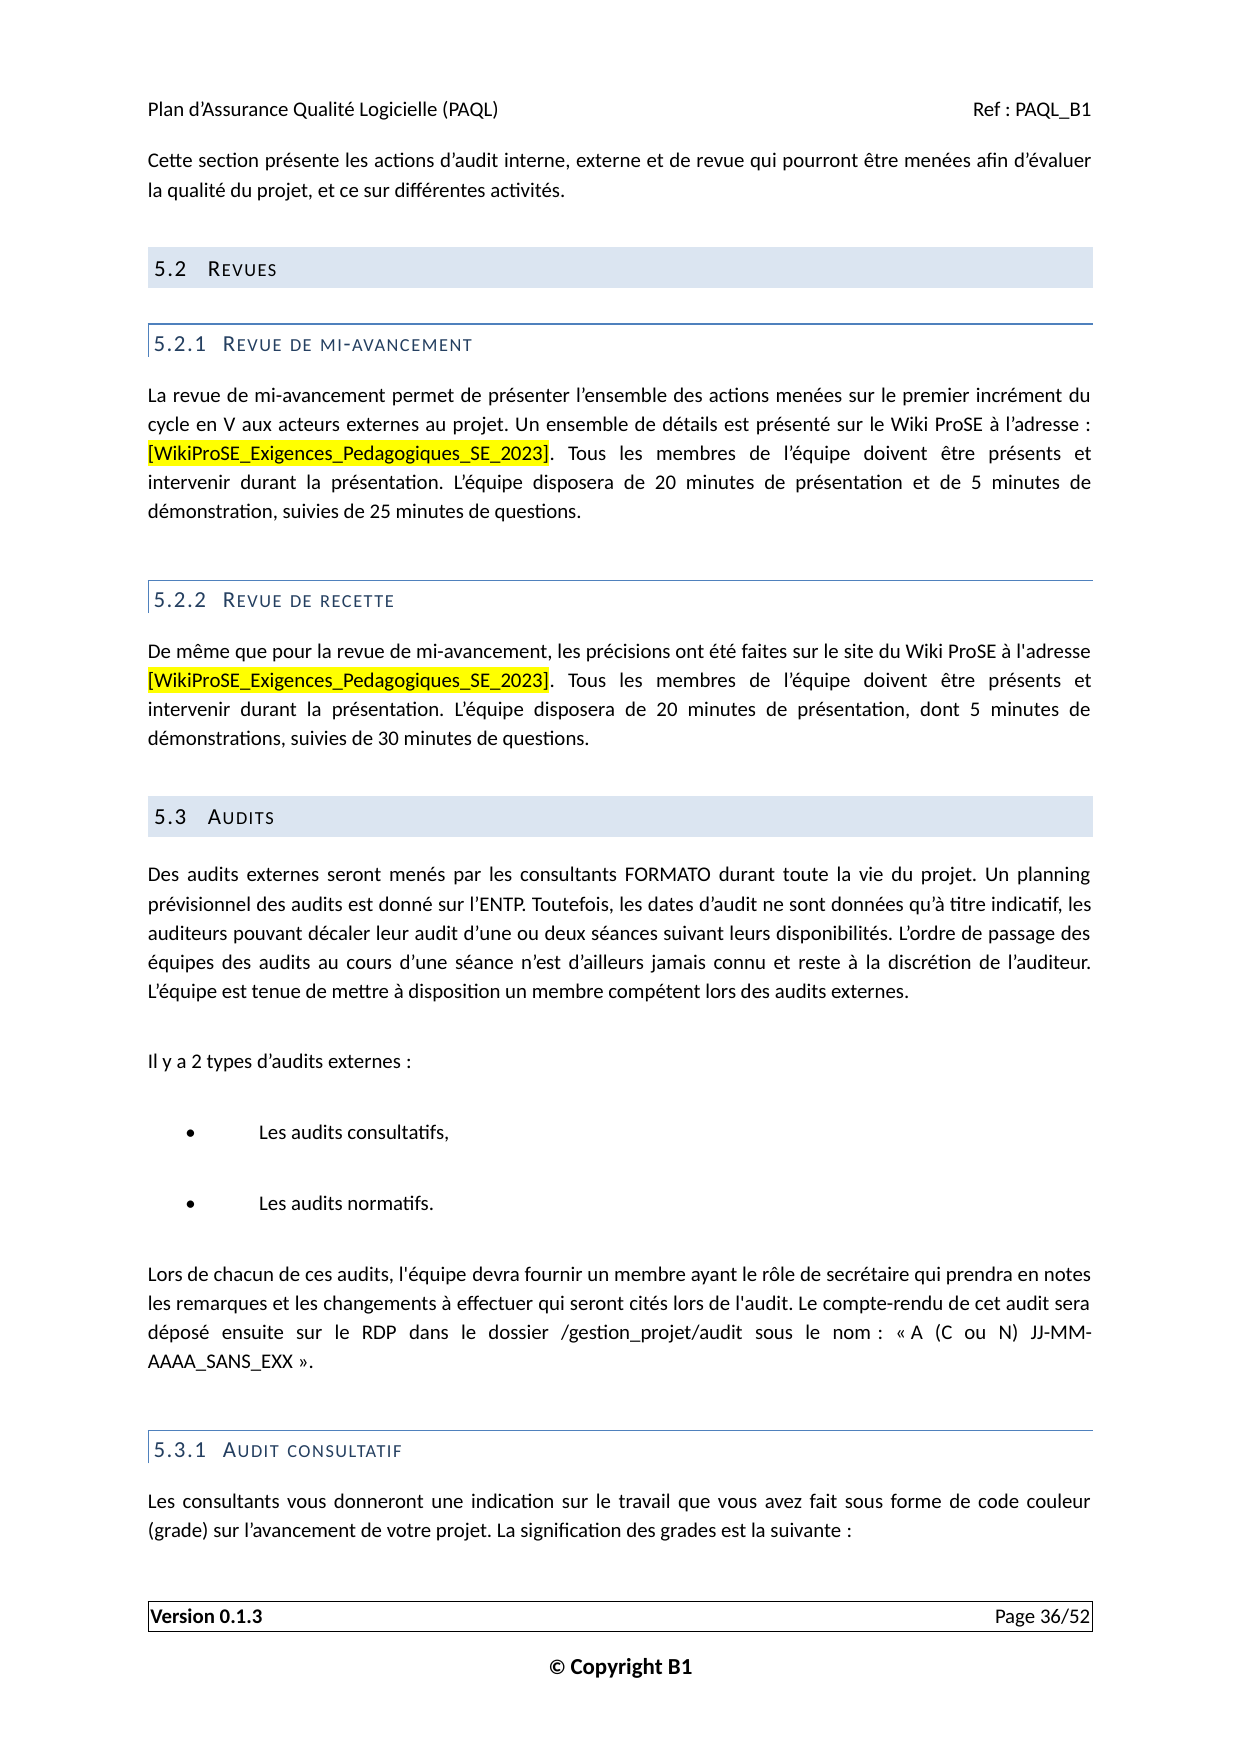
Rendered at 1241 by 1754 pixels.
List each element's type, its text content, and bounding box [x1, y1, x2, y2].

list Revue de recette [149, 581, 1093, 613]
list Lors de chacun de ces audits, l'équipe devra fournir un membre ayant le rôle de secrétaire qui prendra en notes les remarques et les changements à effectuer qui seront cités lors de l'audit. Le compte-rendu de cet audit sera déposé ensuite sur le RDP dans le dossier /gestion_projet/audit sous le nom : « A (C ou N) JJ-MM-AAAA_SANS_EXX ». [148, 1261, 1093, 1374]
list Audits [154, 803, 1086, 831]
text De même que pour la revue de mi-avancement, les précisions ont été faites sur le site du Wiki ProSE à l'adresse [WikiProSE_Exigences_Pedagogiques_SE_2023]. Tous les membres de l’équipe doivent être présents et intervenir durant la présentation. L’équipe disposera de 20 minutes de présentation, dont 5 minutes de démonstrations, suivies de 30 minutes de questions. [148, 638, 1093, 751]
list Les audits normatifs. [185, 1190, 1093, 1216]
list Revue de mi-avancement [149, 325, 1093, 357]
text Il y a 2 types d’audits externes : [148, 1049, 1093, 1074]
list Audit consultatif [149, 1431, 1093, 1463]
text Des audits externes seront menés par les consultants FORMATO durant toute la vie du projet. Un planning prévisionnel des audits est donné sur l’ENTP. Toutefois, les dates d’audit ne sont données qu’à titre indicatif, les auditeurs pouvant décaler leur audit d’une ou deux séances suivant leurs disponibilités. L’ordre de passage des équipes des audits au cours d’une séance n’est d’ailleurs jamais connu et reste à la discrétion de l’auditeur. L’équipe est tenue de mettre à disposition un membre compétent lors des audits externes. [148, 862, 1093, 1004]
text Les consultants vous donneront une indication sur le travail que vous avez fait sous forme de code couleur (grade) sur l’avancement de votre projet. La signification des grades est la suivante : [148, 1488, 1093, 1543]
list Les audits consultatifs, [185, 1119, 1093, 1145]
text Cette section présente les actions d’audit interne, externe et de revue qui pourront être menées afin d’évaluer la qualité du projet, et ce sur différentes activités. [148, 148, 1093, 202]
text La revue de mi-avancement permet de présenter l’ensemble des actions menées sur le premier incrément du cycle en V aux acteurs externes au projet. Un ensemble de détails est présenté sur le Wiki ProSE à l’adresse : [WikiProSE_Exigences_Pedagogiques_SE_2023]. Tous les membres de l’équipe doivent être présents et intervenir durant la présentation. L’équipe disposera de 20 minutes de présentation et de 5 minutes de démonstration, suivies de 25 minutes de questions. [148, 382, 1093, 524]
list Revues [154, 254, 1086, 282]
